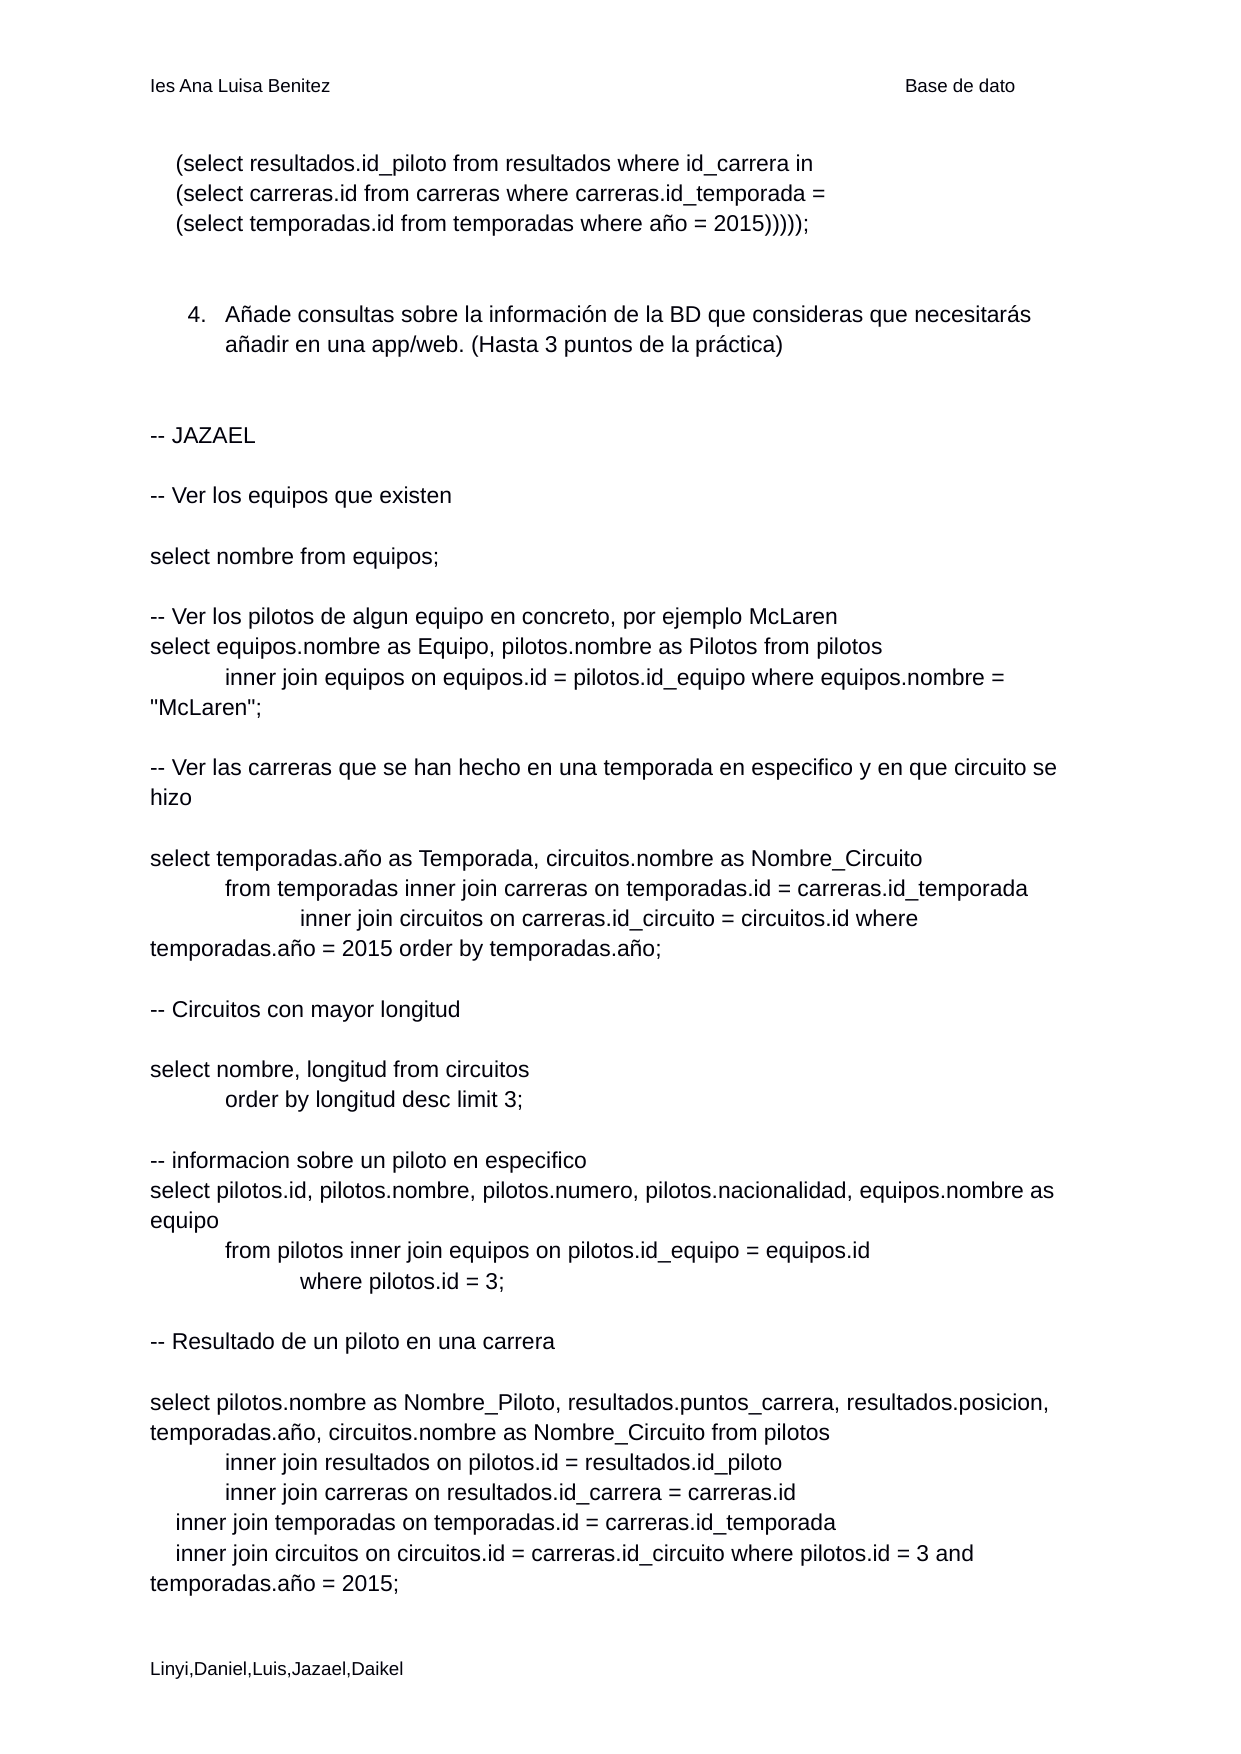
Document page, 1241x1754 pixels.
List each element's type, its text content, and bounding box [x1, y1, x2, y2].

text -- JAZAEL [150, 422, 1090, 448]
text -- informacion sobre un piloto en especifico [150, 1147, 1090, 1173]
list Añade consultas sobre la información de la BD que consideras que necesitarás añadir en una app/web. (Hasta 3 puntos de la práctica) [187, 301, 1090, 358]
text from temporadas inner join carreras on temporadas.id = carreras.id_temporada [150, 875, 1090, 901]
text inner join temporadas on temporadas.id = carreras.id_temporada [150, 1509, 1090, 1536]
text select pilotos.nombre as Nombre_Piloto, resultados.puntos_carrera, resultados.posicion, temporadas.año, circuitos.nombre as Nombre_Circuito from pilotos [150, 1388, 1090, 1445]
text -- Ver los equipos que existen [150, 482, 1090, 509]
text (select carreras.id from carreras where carreras.id_temporada = [150, 180, 1090, 207]
text (select temporadas.id from temporadas where año = 2015))))); [150, 210, 1090, 237]
text select nombre, longitud from circuitos [150, 1056, 1090, 1083]
text from pilotos inner join equipos on pilotos.id_equipo = equipos.id [150, 1237, 1090, 1264]
text inner join resultados on pilotos.id = resultados.id_piloto [150, 1449, 1090, 1475]
text -- Ver las carreras que se han hecho en una temporada en especifico y en que circuito se hizo [150, 754, 1090, 811]
text inner join equipos on equipos.id = pilotos.id_equipo where equipos.nombre = "McLaren"; [150, 663, 1090, 720]
text inner join carreras on resultados.id_carrera = carreras.id [150, 1479, 1090, 1506]
text select nombre from equipos; [150, 543, 1090, 569]
text inner join circuitos on carreras.id_circuito = circuitos.id where temporadas.año = 2015 order by temporadas.año; [150, 905, 1090, 962]
text (select resultados.id_piloto from resultados where id_carrera in [150, 150, 1090, 176]
text -- Resultado de un piloto en una carrera [150, 1328, 1090, 1354]
text -- Ver los pilotos de algun equipo en concreto, por ejemplo McLaren [150, 603, 1090, 629]
text inner join circuitos on circuitos.id = carreras.id_circuito where pilotos.id = 3 and temporadas.año = 2015; [150, 1539, 1090, 1596]
text -- Circuitos con mayor longitud [150, 996, 1090, 1022]
text select equipos.nombre as Equipo, pilotos.nombre as Pilotos from pilotos [150, 633, 1090, 660]
text where pilotos.id = 3; [150, 1268, 1090, 1294]
text order by longitud desc limit 3; [150, 1086, 1090, 1113]
text select pilotos.id, pilotos.nombre, pilotos.numero, pilotos.nacionalidad, equipos.nombre as equipo [150, 1177, 1090, 1234]
text select temporadas.año as Temporada, circuitos.nombre as Nombre_Circuito [150, 845, 1090, 871]
